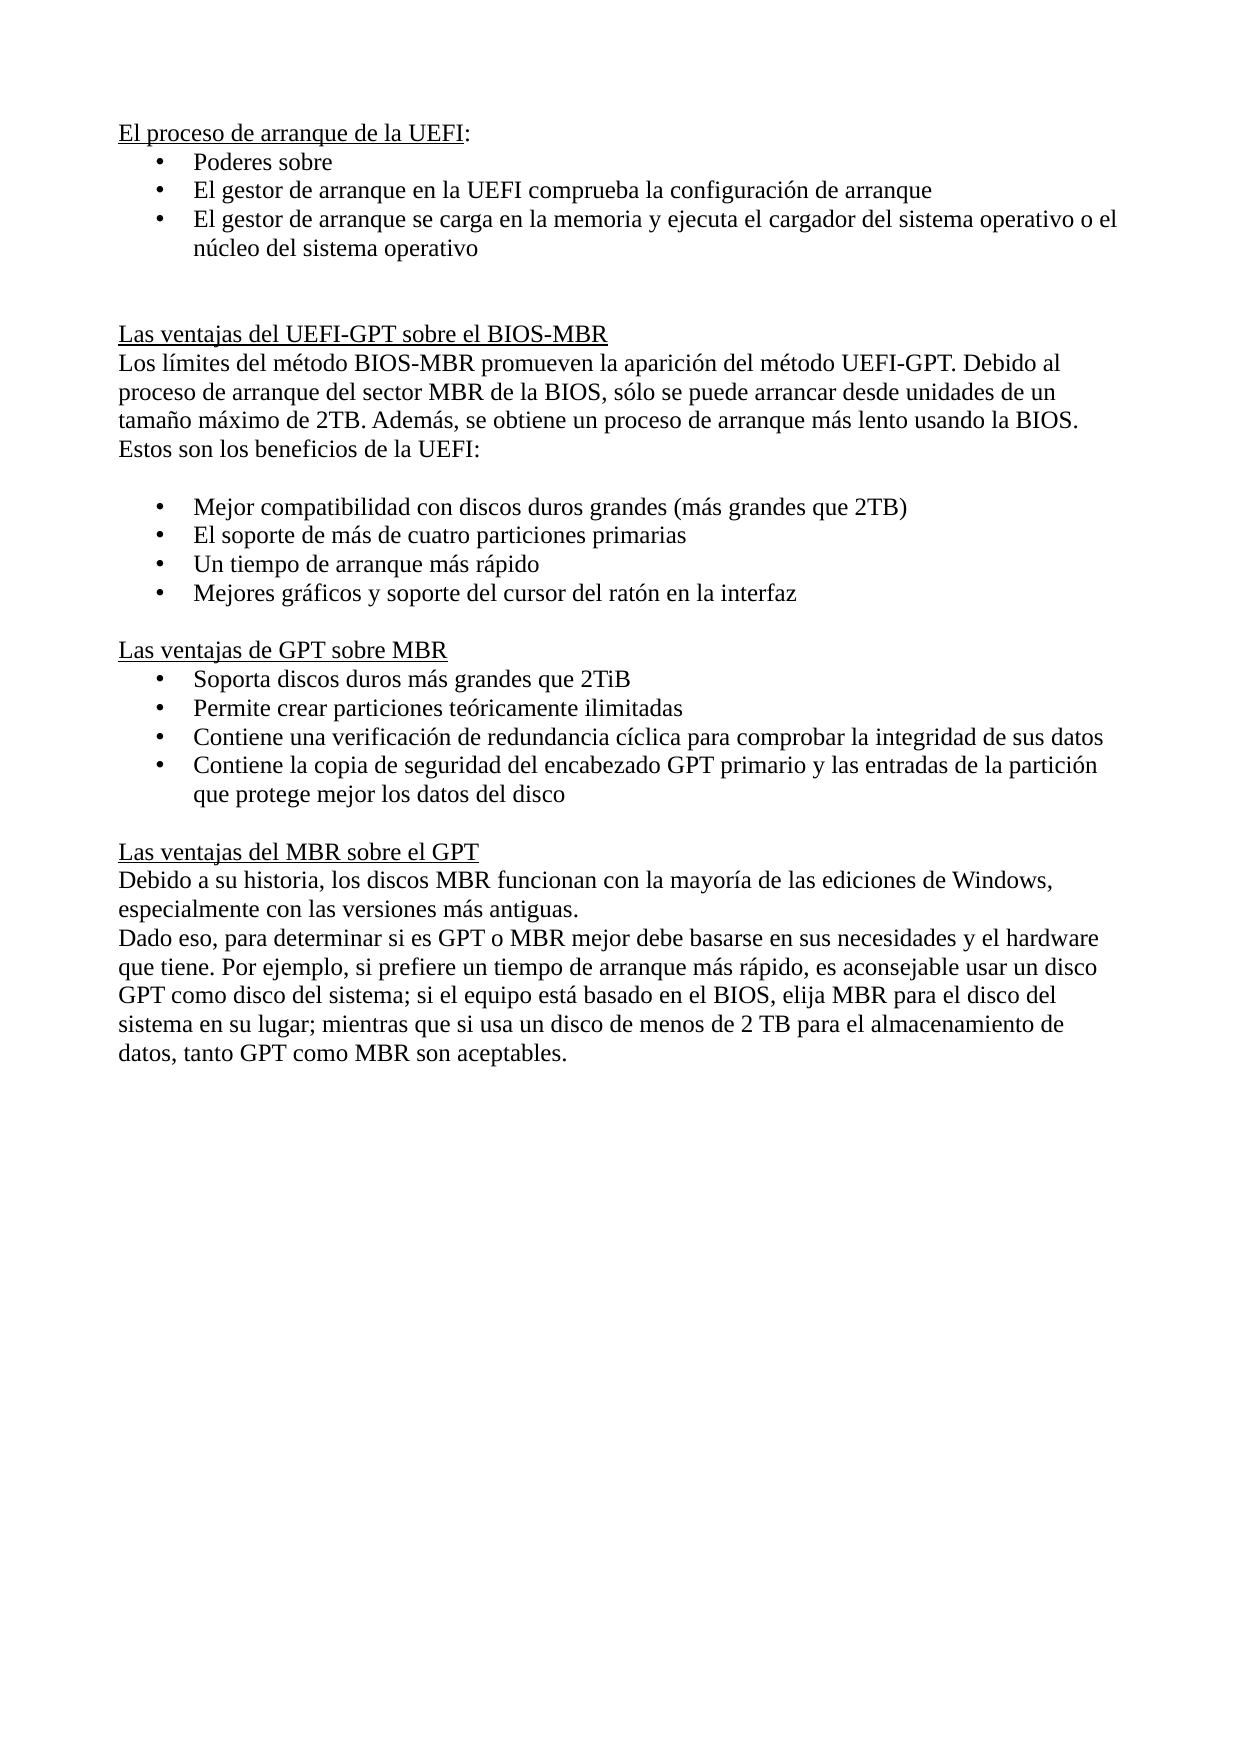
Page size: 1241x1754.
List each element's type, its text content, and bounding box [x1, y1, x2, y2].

text Las ventajas del MBR sobre el GPT [118, 837, 1122, 866]
list Contiene la copia de seguridad del encabezado GPT primario y las entradas de la partición que protege mejor los datos del disco [156, 751, 1122, 808]
list Contiene una verificación de redundancia cíclica para comprobar la integridad de sus datos [156, 722, 1122, 751]
text Debido a su historia, los discos MBR funcionan con la mayoría de las ediciones de Windows, especialmente con las versiones más antiguas. [118, 866, 1122, 923]
list Un tiempo de arranque más rápido [156, 549, 1122, 578]
text Las ventajas del UEFI-GPT sobre el BIOS-MBR [118, 319, 1122, 348]
text El proceso de arranque de la UEFI: [118, 118, 1122, 147]
text Dado eso, para determinar si es GPT o MBR mejor debe basarse en sus necesidades y el hardware que tiene. Por ejemplo, si prefiere un tiempo de arranque más rápido, es aconsejable usar un disco GPT como disco del sistema; si el equipo está basado en el BIOS, elija MBR para el disco del sistema en su lugar; mientras que si usa un disco de menos de 2 TB para el almacenamiento de datos, tanto GPT como MBR son aceptables. [118, 923, 1122, 1067]
text Los límites del método BIOS-MBR promueven la aparición del método UEFI-GPT. Debido al proceso de arranque del sector MBR de la BIOS, sólo se puede arrancar desde unidades de un tamaño máximo de 2TB. Además, se obtiene un proceso de arranque más lento usando la BIOS. Estos son los beneficios de la UEFI: [118, 348, 1122, 463]
list Poderes sobre [156, 147, 1122, 176]
list Mejores gráficos y soporte del cursor del ratón en la interfaz [156, 578, 1122, 607]
list El soporte de más de cuatro particiones primarias [156, 521, 1122, 549]
list El gestor de arranque se carga en la memoria y ejecuta el cargador del sistema operativo o el núcleo del sistema operativo [156, 204, 1122, 262]
list Soporta discos duros más grandes que 2TiB [156, 664, 1122, 693]
list El gestor de arranque en la UEFI comprueba la configuración de arranque [156, 176, 1122, 204]
list Mejor compatibilidad con discos duros grandes (más grandes que 2TB) [156, 492, 1122, 521]
text Las ventajas de GPT sobre MBR [118, 636, 1122, 664]
list Permite crear particiones teóricamente ilimitadas [156, 693, 1122, 722]
